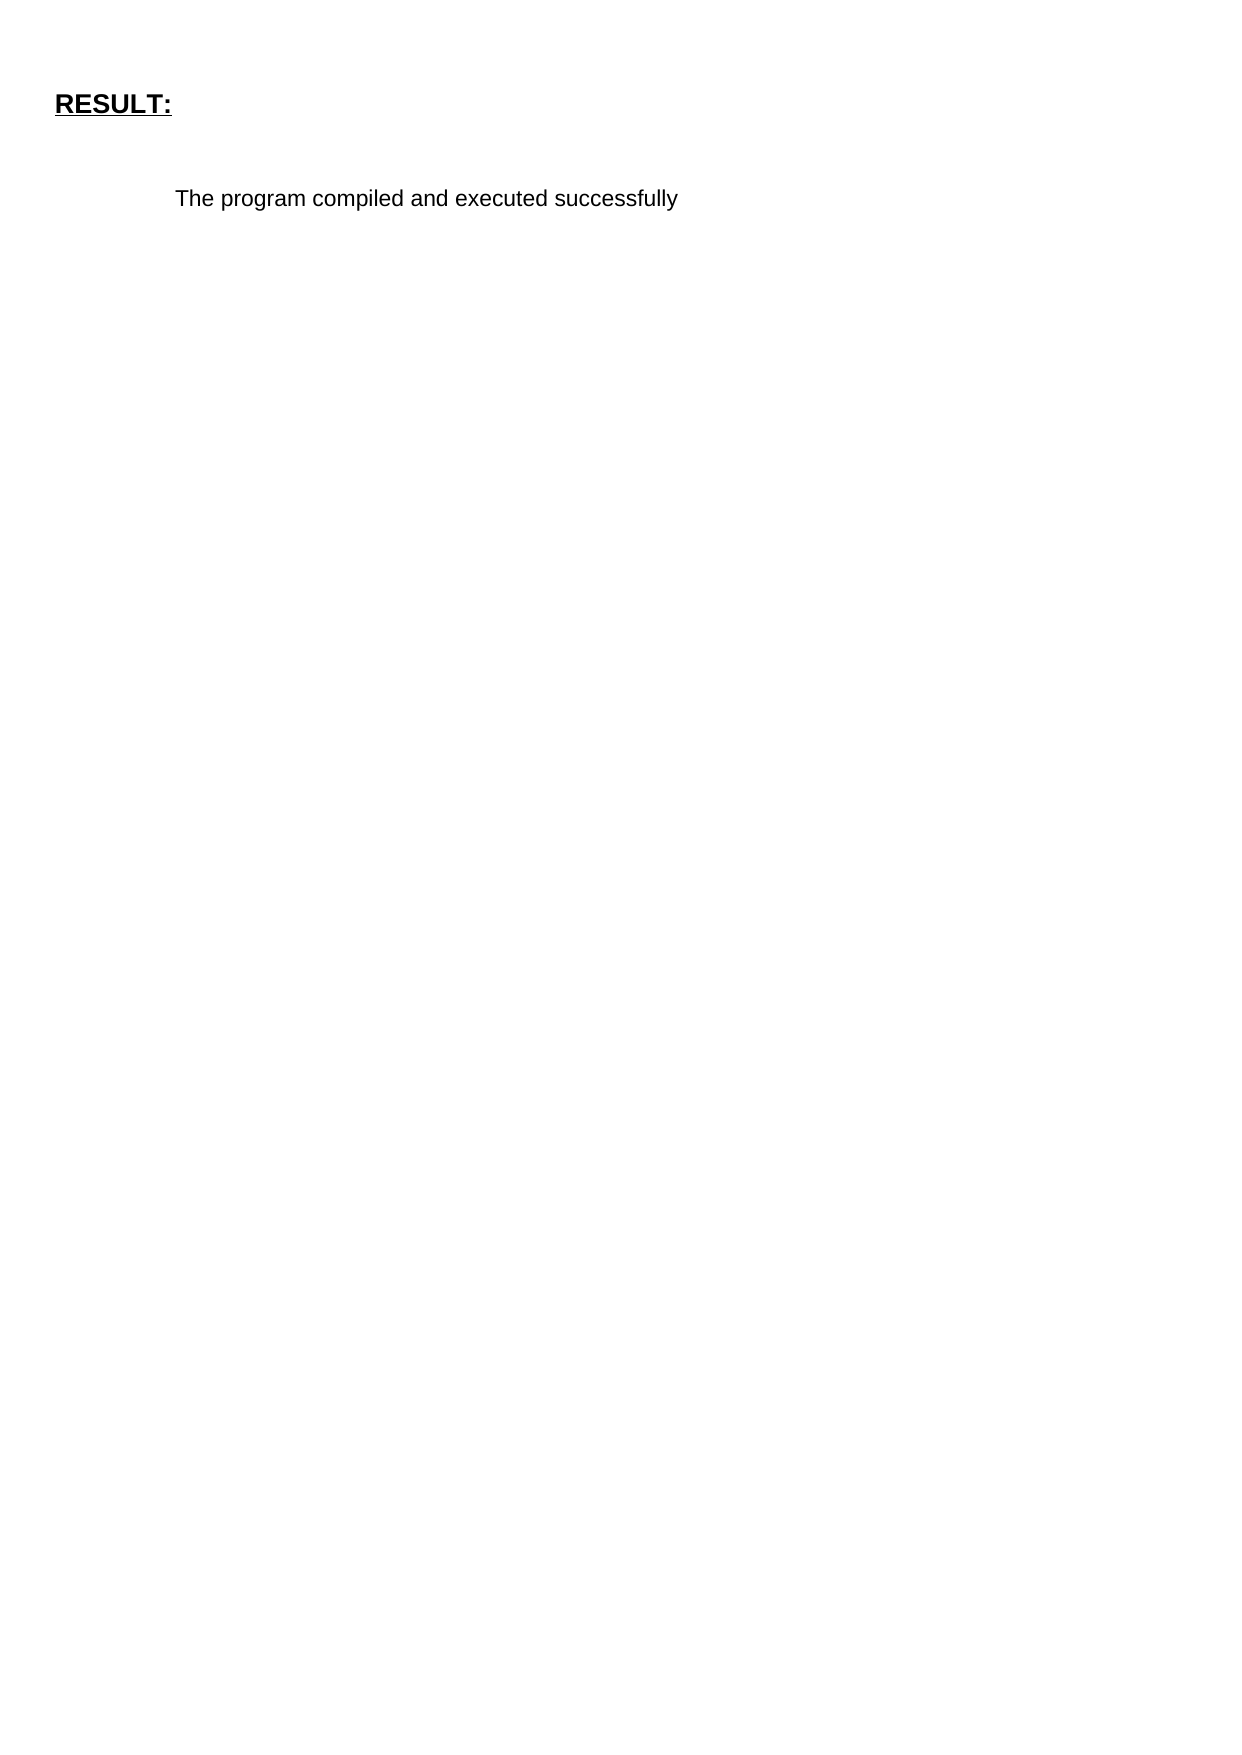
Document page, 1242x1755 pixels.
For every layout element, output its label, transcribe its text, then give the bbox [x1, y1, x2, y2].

text The program compiled and executed successfully [54, 181, 1146, 213]
text RESULT: [54, 88, 1146, 119]
